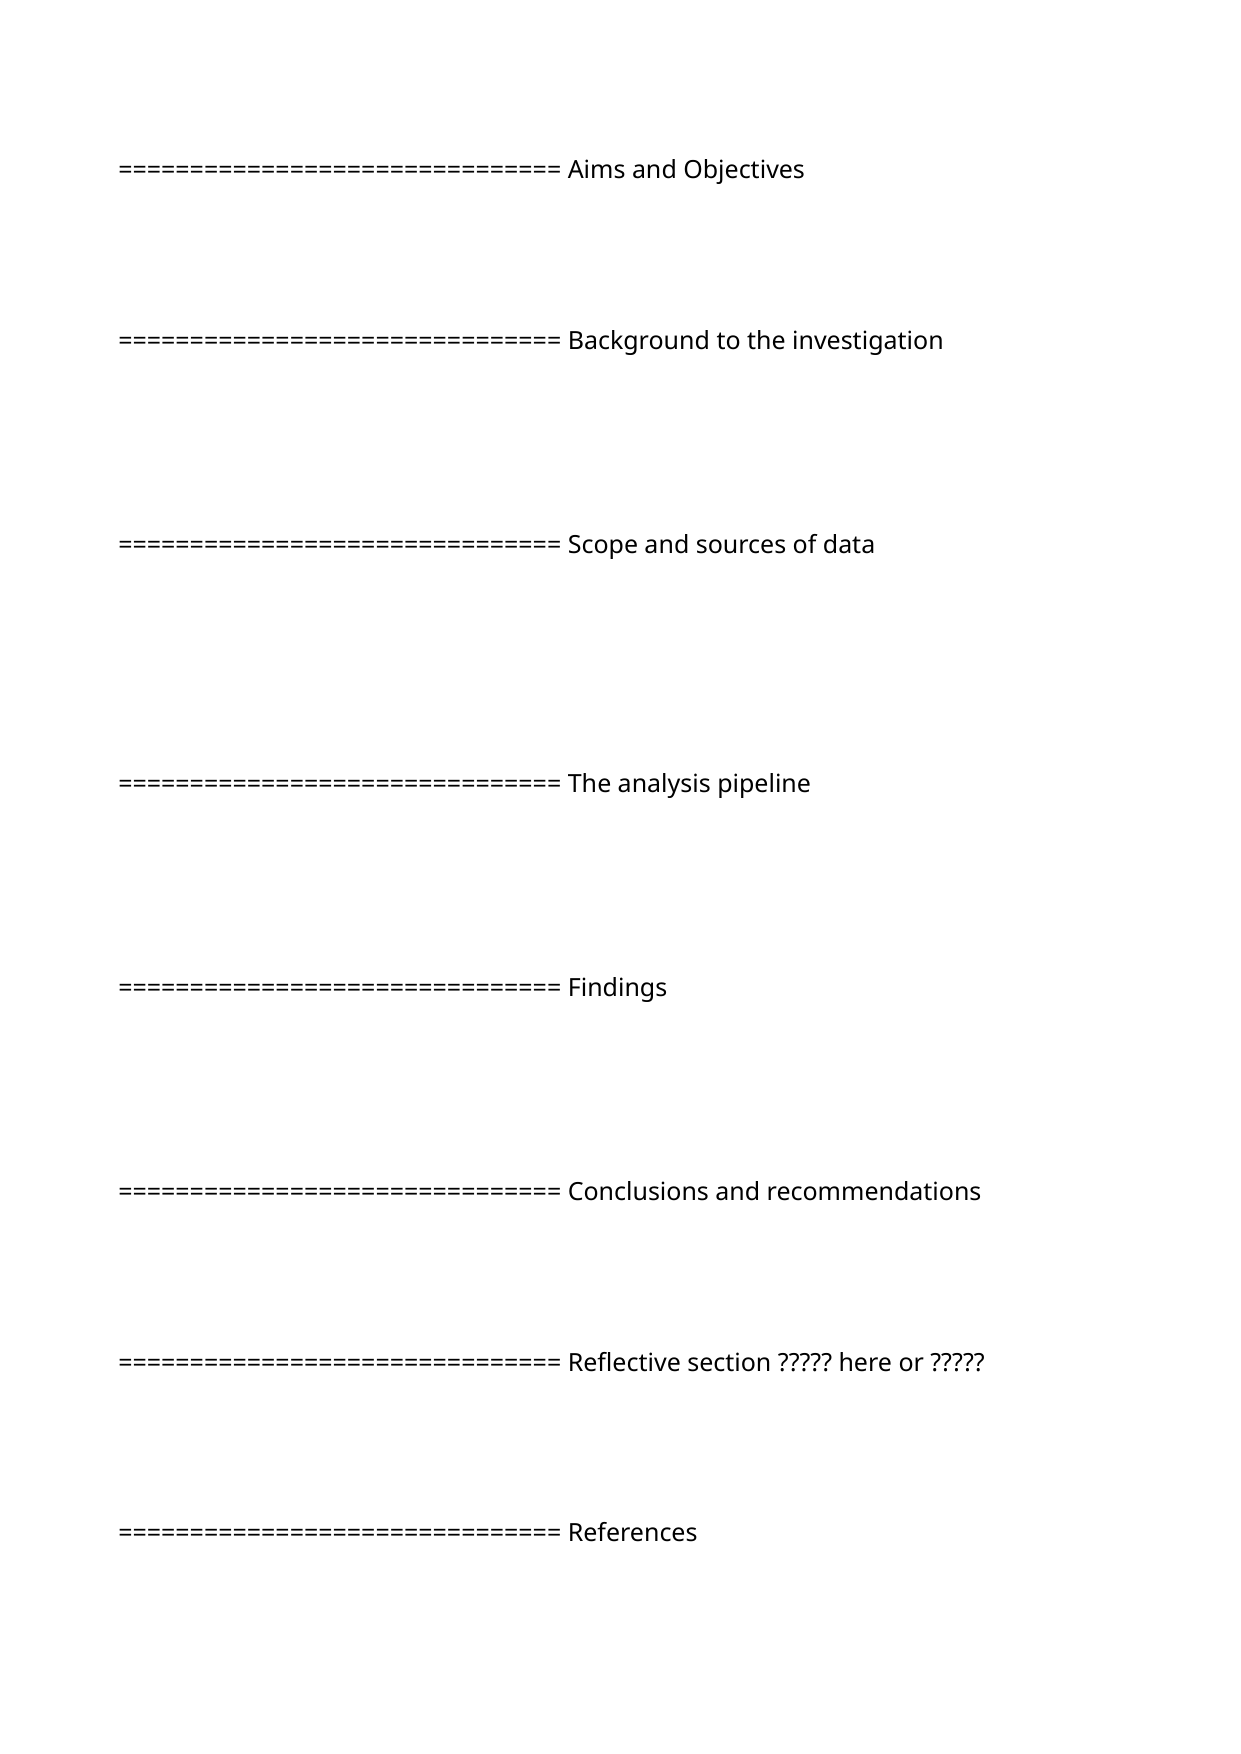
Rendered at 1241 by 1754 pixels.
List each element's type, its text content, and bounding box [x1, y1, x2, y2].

text =============================== Findings [118, 970, 1122, 1004]
text =============================== Scope and sources of data [118, 527, 1122, 561]
text =============================== References [118, 1515, 1122, 1549]
text =============================== Background to the investigation [118, 322, 1122, 357]
text =============================== Conclusions and recommendations [118, 1174, 1122, 1208]
text =============================== Aims and Objectives [118, 152, 1122, 186]
text =============================== Reflective section ????? here or ????? [118, 1344, 1122, 1378]
text =============================== The analysis pipeline [118, 765, 1122, 799]
